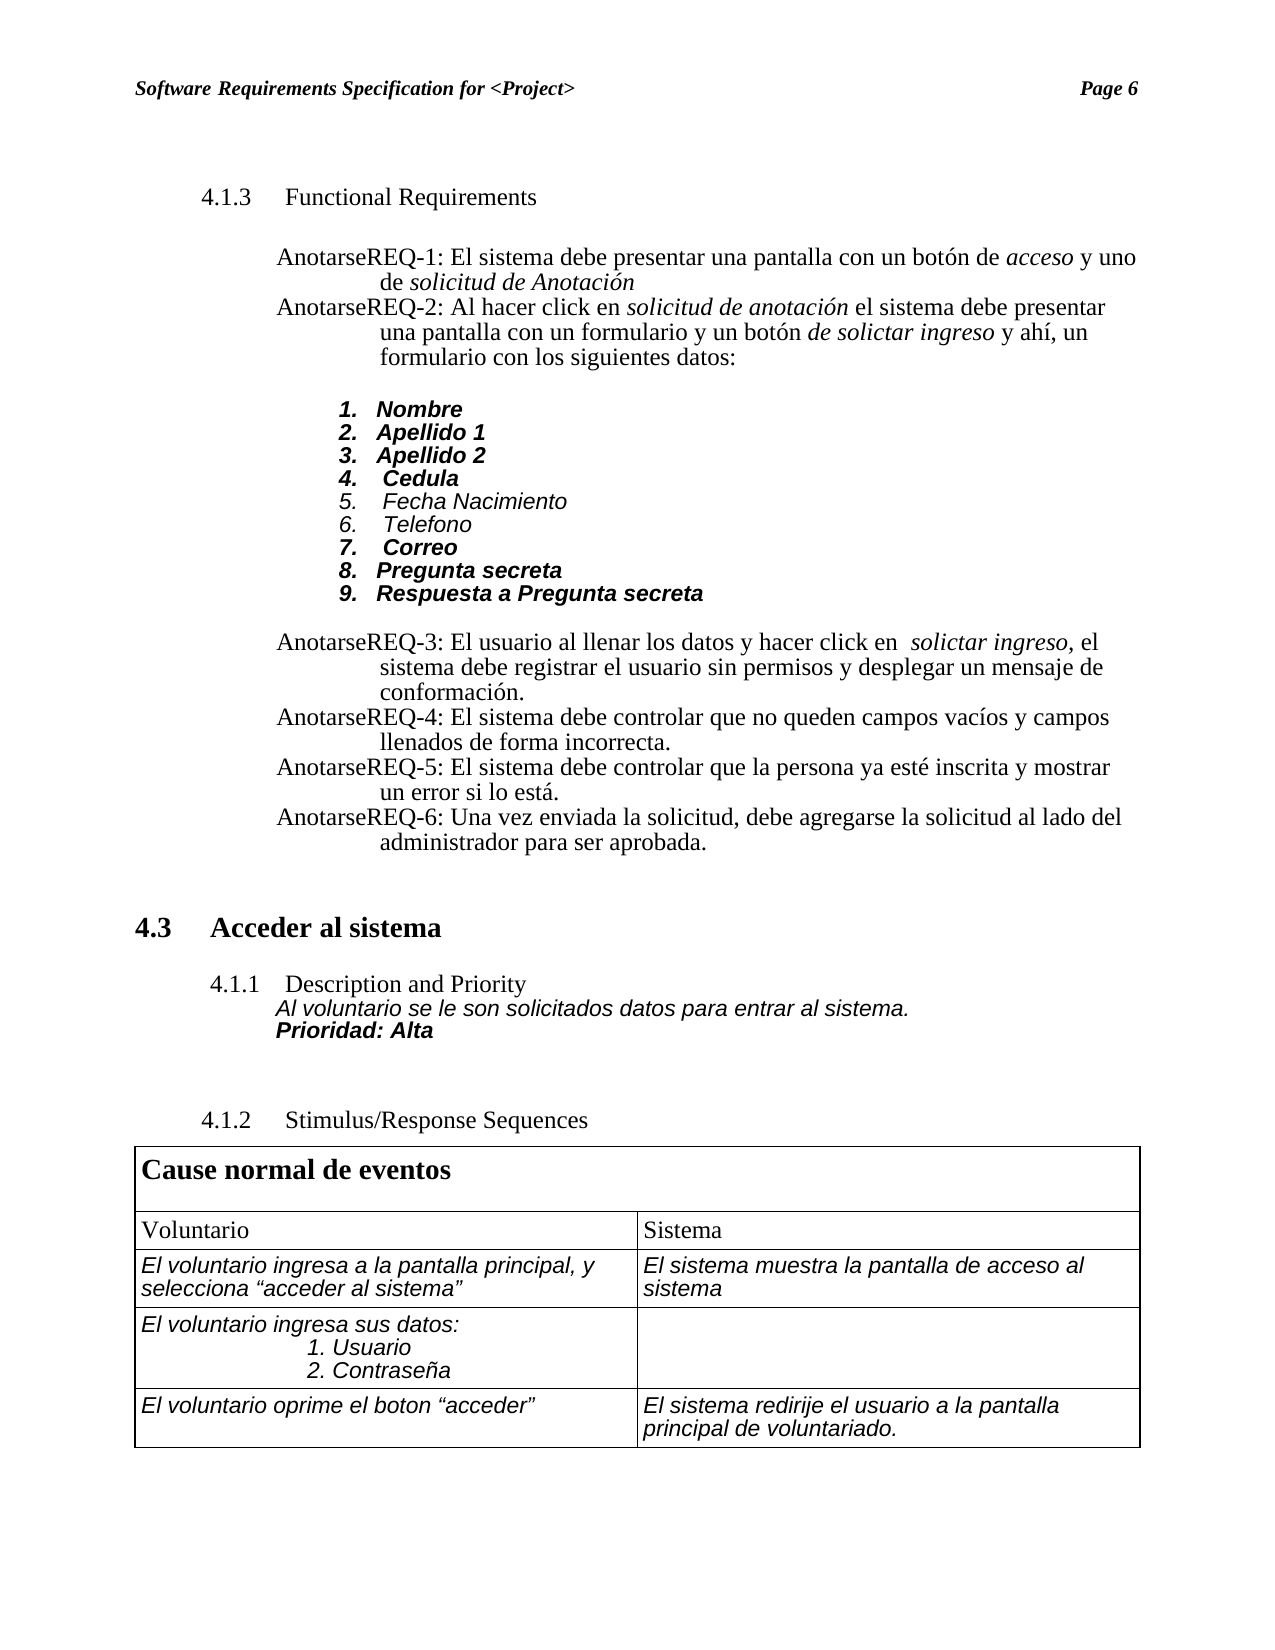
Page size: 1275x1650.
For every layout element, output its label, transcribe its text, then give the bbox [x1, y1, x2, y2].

text AnotarseREQ-4: El sistema debe controlar que no queden campos vacíos y campos llenados de forma incorrecta. [276, 706, 1140, 756]
table_cell El voluntario ingresa sus datos: 1. Usuario 2. Contraseña [136, 1308, 637, 1388]
text 4.1.2 Stimulus/Response Sequences [201, 1108, 1140, 1133]
list Correo [339, 537, 1140, 560]
subtitle Acceder al sistema [135, 910, 1140, 943]
text AnotarseREQ-2: Al hacer click en solicitud de anotación el sistema debe presentar una pantalla con un formulario y un botón de solictar ingreso y ahí, un formulario con los siguientes datos: [276, 296, 1140, 371]
text 4.1.1 Description and Priority [135, 973, 1140, 998]
table_cell [638, 1308, 1139, 1388]
text AnotarseREQ-1: El sistema debe presentar una pantalla con un botón de acceso y uno de solicitud de Anotación [276, 246, 1140, 296]
list Pregunta secreta [339, 560, 1140, 583]
text AnotarseREQ-6: Una vez enviada la solicitud, debe agregarse la solicitud al lado del administrador para ser aprobada. [276, 806, 1140, 856]
list Fecha Nacimiento [339, 491, 1140, 514]
text AnotarseREQ-3: El usuario al llenar los datos y hacer click en solictar ingreso, el sistema debe registrar el usuario sin permisos y desplegar un mensaje de conformación. [276, 631, 1140, 706]
list Nombre [339, 399, 1140, 422]
text Al voluntario se le son solicitados datos para entrar al sistema. [276, 998, 1140, 1021]
table_cell El sistema redirije el usuario a la pantalla principal de voluntariado. [638, 1389, 1139, 1447]
text AnotarseREQ-5: El sistema debe controlar que la persona ya esté inscrita y mostrar un error si lo está. [276, 756, 1140, 806]
list Apellido 2 [339, 445, 1140, 468]
list Respuesta a Pregunta secreta [339, 583, 1140, 606]
list Apellido 1 [339, 422, 1140, 445]
text 4.1.3 Functional Requirements [201, 185, 1140, 210]
table_cell El sistema muestra la pantalla de acceso al sistema [638, 1250, 1139, 1307]
list Telefono [339, 514, 1140, 537]
list Cedula [339, 468, 1140, 491]
table_cell El voluntario ingresa a la pantalla principal, y selecciona “acceder al sistema” [136, 1250, 637, 1307]
table_cell El voluntario oprime el boton “acceder” [136, 1389, 637, 1447]
table_header Cause normal de eventos [136, 1147, 1139, 1211]
text Prioridad: Alta [276, 1021, 1140, 1043]
table_cell Voluntario [136, 1212, 637, 1249]
table_cell Sistema [638, 1212, 1139, 1249]
